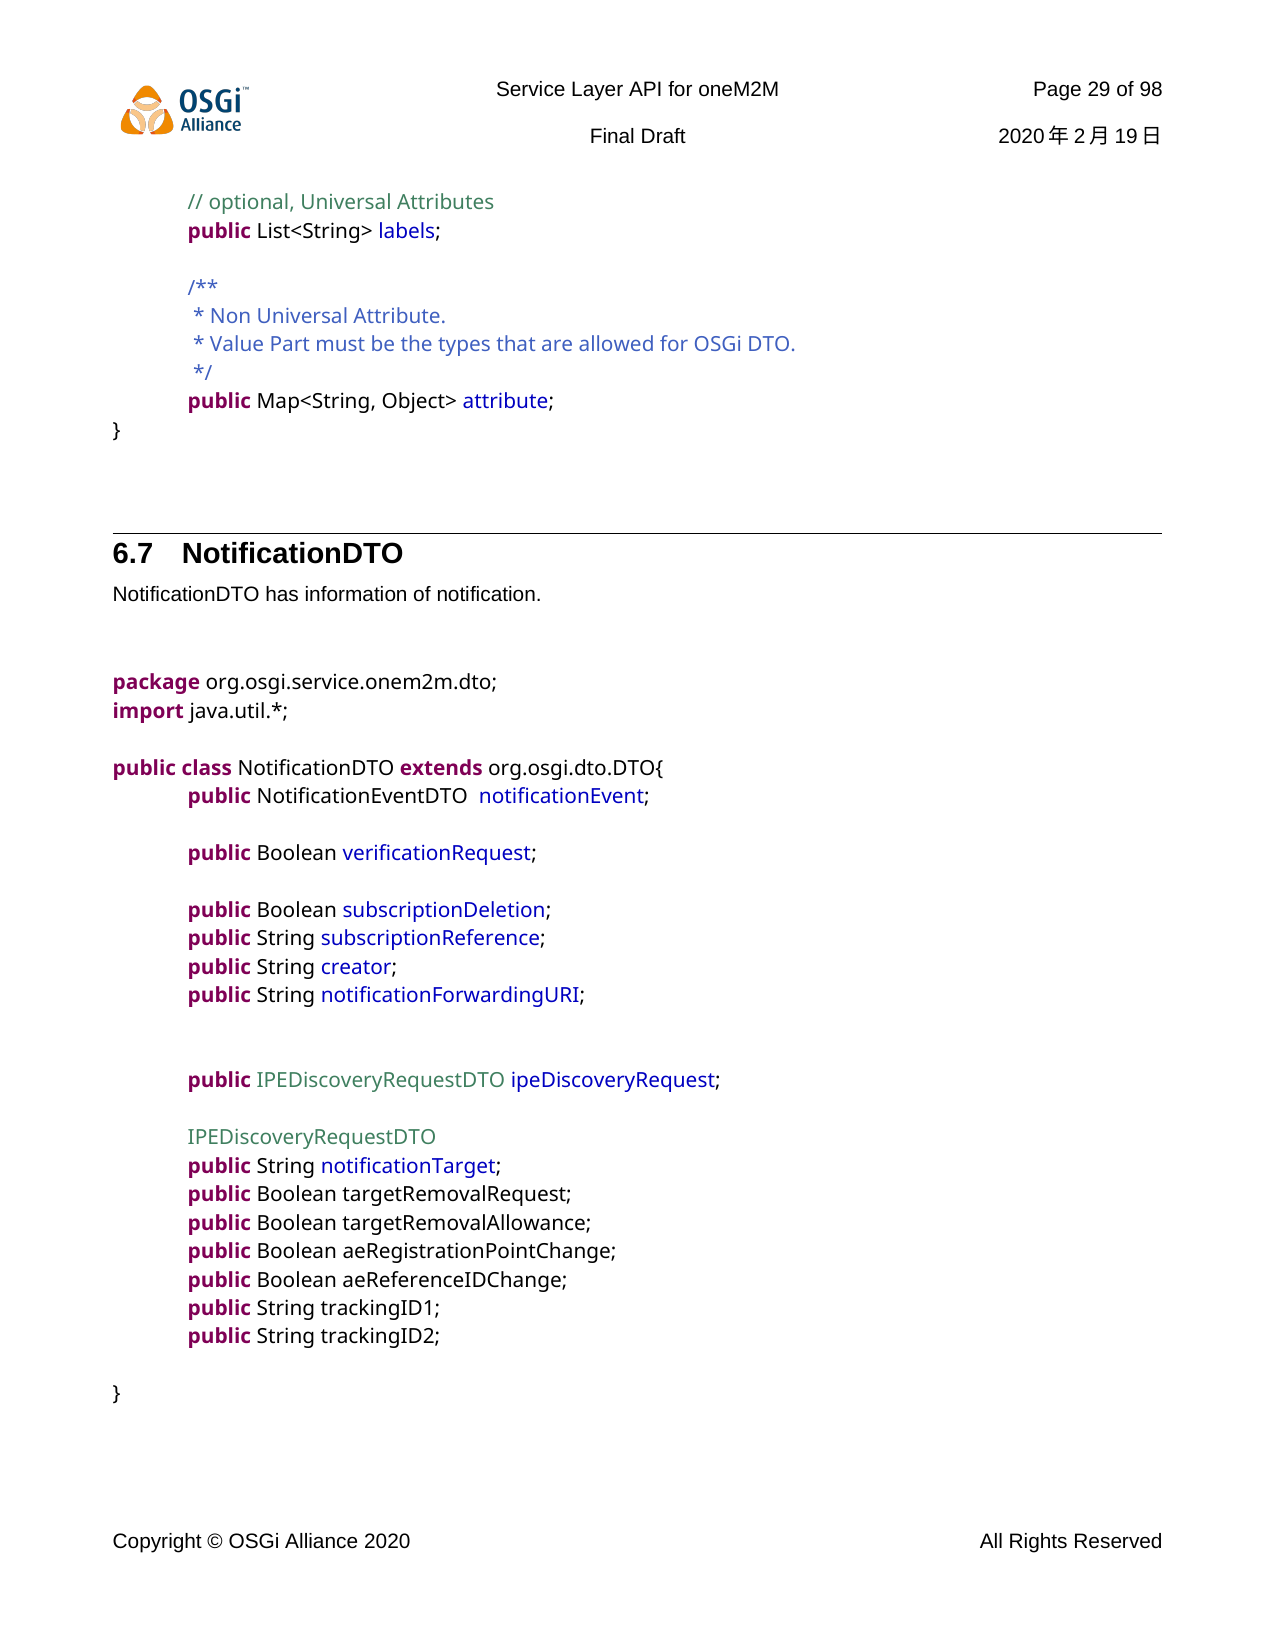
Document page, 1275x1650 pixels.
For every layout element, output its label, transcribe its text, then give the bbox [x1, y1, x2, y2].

text import java.util.*; [112, 696, 1162, 724]
text public Map<String, Object> attribute; [112, 386, 1162, 415]
text public String notificationForwardingURI; [112, 980, 1162, 1009]
text package org.osgi.service.onem2m.dto; [112, 667, 1162, 696]
text // optional, Universal Attributes [112, 187, 1162, 216]
text public NotificationEventDTO notificationEvent; [112, 781, 1162, 810]
text * Value Part must be the types that are allowed for OSGi DTO. [112, 329, 1162, 358]
text public String notificationTarget; [112, 1151, 1162, 1179]
text } [112, 415, 1162, 443]
subtitle NotificationDTO [112, 534, 1162, 569]
text public String subscriptionReference; [112, 923, 1162, 952]
text } [112, 1378, 1162, 1407]
text * Non Universal Attribute. [112, 301, 1162, 329]
text IPEDiscoveryRequestDTO [112, 1122, 1162, 1151]
text public Boolean aeReferenceIDChange; [112, 1265, 1162, 1293]
text public String trackingID2; [112, 1322, 1162, 1350]
text */ [112, 358, 1162, 386]
text public String creator; [112, 952, 1162, 980]
text public Boolean verificationRequest; [112, 838, 1162, 867]
text /** [112, 273, 1162, 301]
text public class NotificationDTO extends org.osgi.dto.DTO{ [112, 753, 1162, 781]
text public List<String> labels; [112, 216, 1162, 244]
picture [113, 78, 257, 142]
text public String trackingID1; [112, 1293, 1162, 1322]
text public Boolean aeRegistrationPointChange; [112, 1236, 1162, 1265]
text public Boolean subscriptionDeletion; [112, 895, 1162, 923]
text NotificationDTO has information of notification. [112, 582, 1162, 606]
text public IPEDiscoveryRequestDTO ipeDiscoveryRequest; [112, 1066, 1162, 1094]
text public Boolean targetRemovalRequest; [112, 1179, 1162, 1208]
text public Boolean targetRemovalAllowance; [112, 1208, 1162, 1236]
